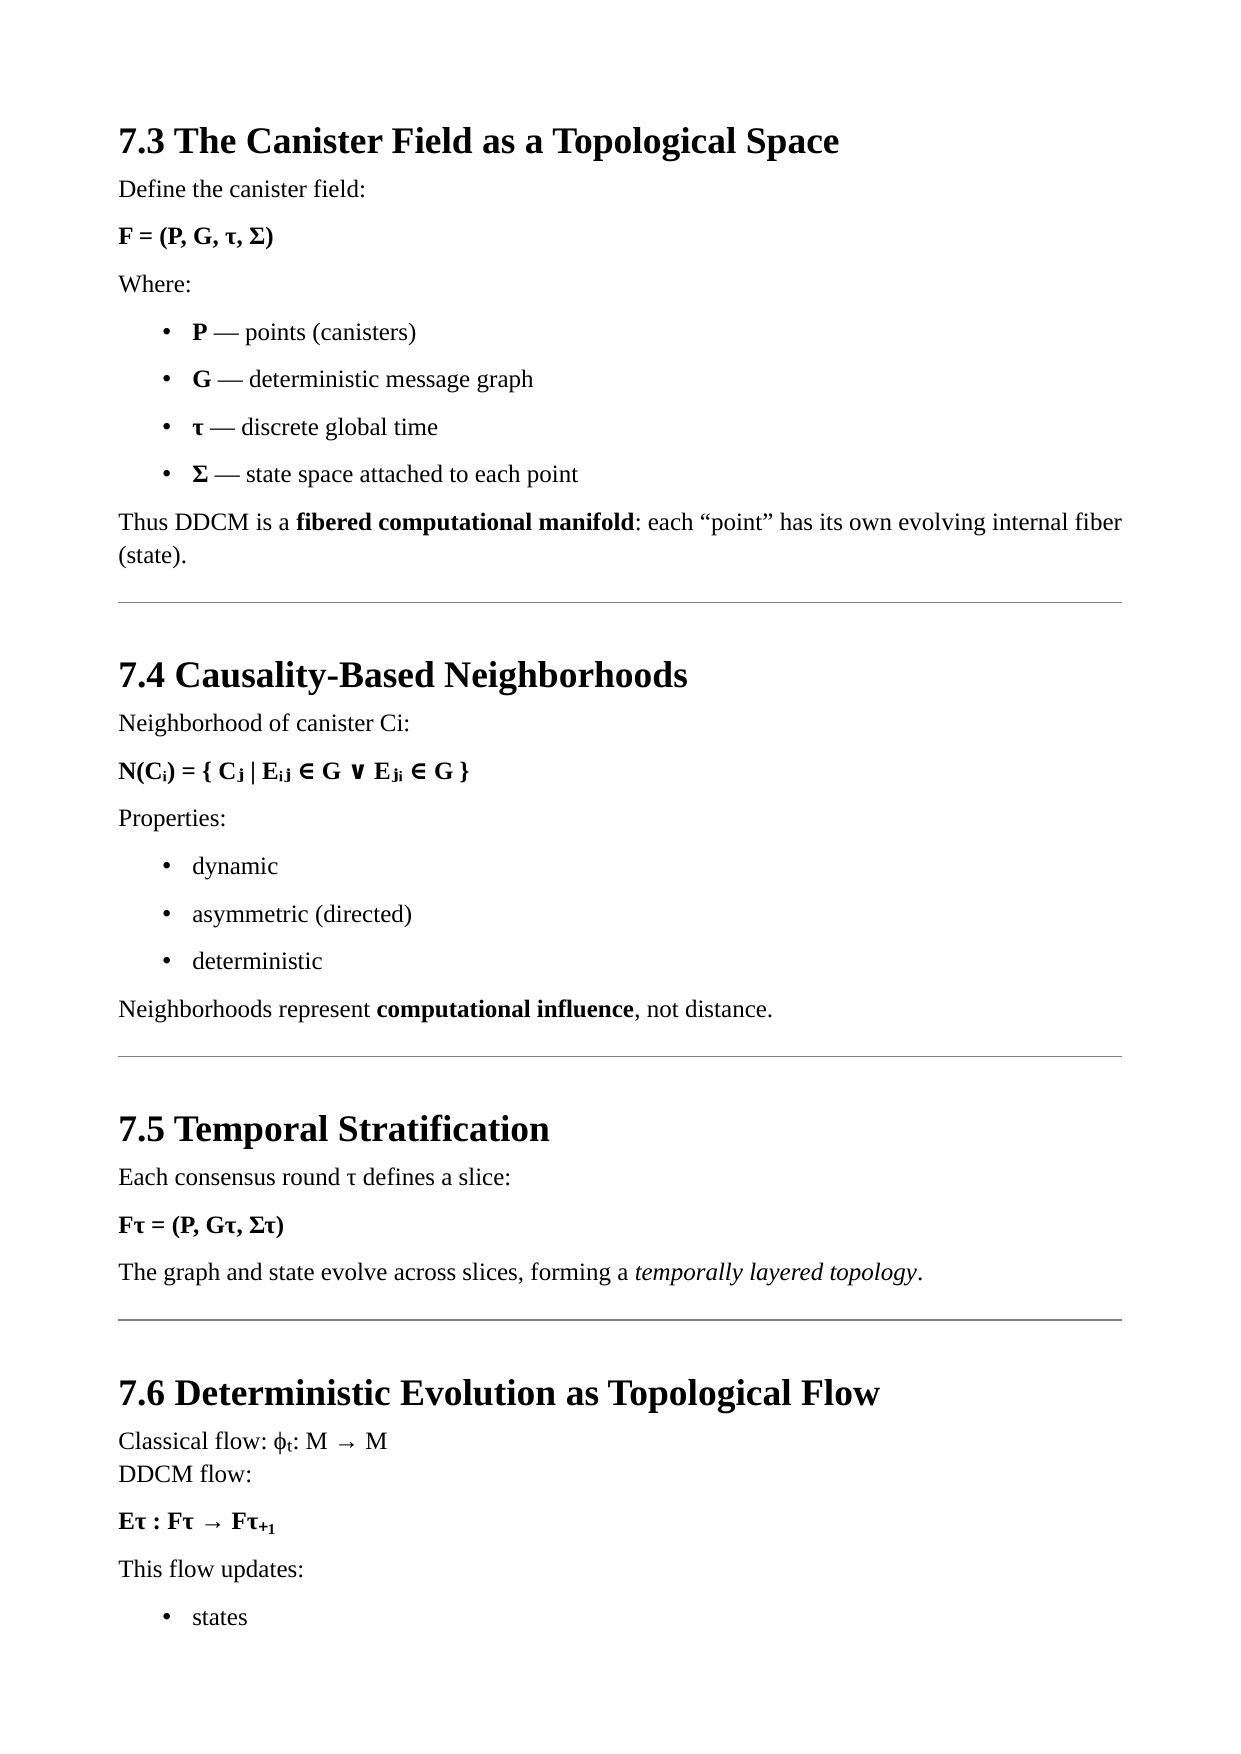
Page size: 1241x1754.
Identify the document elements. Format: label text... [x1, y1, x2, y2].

text Classical flow: ϕₜ: M → M DDCM flow: [118, 1426, 1122, 1488]
list states [162, 1602, 1122, 1630]
list P — points (canisters) [162, 317, 1122, 345]
text The graph and state evolve across slices, forming a temporally layered topology. [118, 1257, 1122, 1286]
list Σ — state space attached to each point [162, 459, 1122, 488]
list dynamic [162, 851, 1122, 880]
text Fτ = (P, Gτ, Στ) [118, 1210, 1122, 1239]
text Eτ : Fτ → Fτ₊₁ [118, 1506, 1122, 1535]
text Thus DDCM is a fibered computational manifold: each “point” has its own evolving internal fiber (state). [118, 507, 1122, 569]
text Define the canister field: [118, 174, 1122, 202]
text Neighborhoods represent computational influence, not distance. [118, 994, 1122, 1023]
text F = (P, G, τ, Σ) [118, 221, 1122, 250]
subtitle 7.5 Temporal Stratification [118, 1107, 1122, 1150]
text N(Cᵢ) = { Cⱼ | Eᵢⱼ ∈ G ∨ Eⱼᵢ ∈ G } [118, 756, 1122, 785]
subtitle 7.3 The Canister Field as a Topological Space [118, 118, 1122, 161]
list G — deterministic message graph [162, 364, 1122, 393]
text Each consensus round τ defines a slice: [118, 1162, 1122, 1191]
subtitle 7.6 Deterministic Evolution as Topological Flow [118, 1370, 1122, 1413]
text Properties: [118, 803, 1122, 832]
subtitle 7.4 Causality-Based Neighborhoods [118, 653, 1122, 696]
list deterministic [162, 946, 1122, 975]
text Neighborhood of canister Ci: [118, 708, 1122, 737]
text Where: [118, 269, 1122, 298]
list τ — discrete global time [162, 412, 1122, 441]
list asymmetric (directed) [162, 899, 1122, 927]
text This flow updates: [118, 1554, 1122, 1583]
